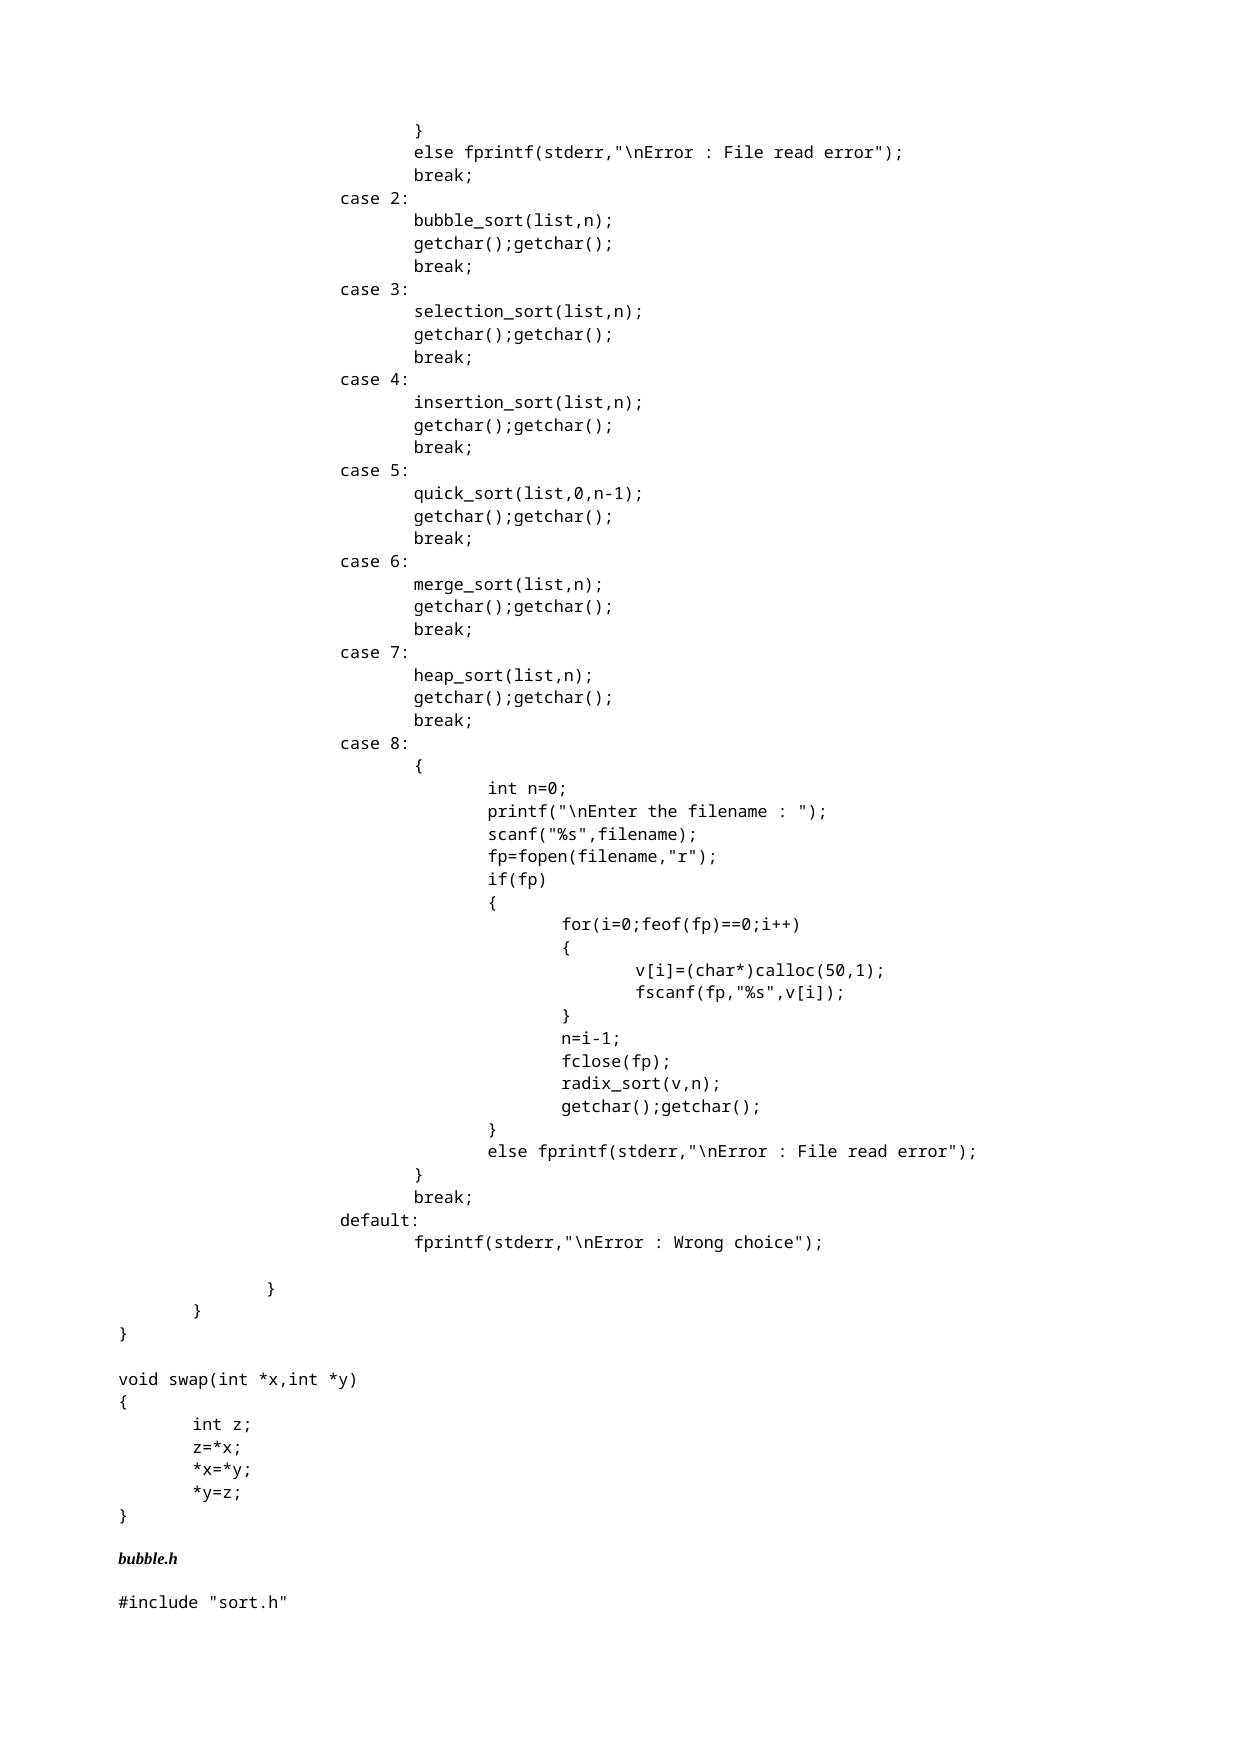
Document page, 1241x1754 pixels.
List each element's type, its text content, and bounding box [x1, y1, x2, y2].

text getchar();getchar(); [118, 322, 1122, 345]
text break; [118, 708, 1122, 731]
text #include "sort.h" [118, 1591, 1122, 1613]
text bubble_sort(list,n); [118, 209, 1122, 232]
text int n=0; [118, 777, 1122, 799]
text break; [118, 345, 1122, 368]
text getchar();getchar(); [118, 413, 1122, 436]
text } [118, 1004, 1122, 1026]
text } [118, 1163, 1122, 1185]
text *y=z; [118, 1481, 1122, 1503]
text break; [118, 1185, 1122, 1208]
text } [118, 1503, 1122, 1526]
text bubble.h [118, 1549, 1122, 1568]
text } [118, 1276, 1122, 1299]
text for(i=0;feof(fp)==0;i++) [118, 913, 1122, 936]
text void swap(int *x,int *y) [118, 1367, 1122, 1390]
text case 5: [118, 459, 1122, 481]
text default: [118, 1208, 1122, 1231]
text { [118, 936, 1122, 958]
text selection_sort(list,n); [118, 300, 1122, 322]
text getchar();getchar(); [118, 504, 1122, 527]
text radix_sort(v,n); [118, 1072, 1122, 1094]
text getchar();getchar(); [118, 232, 1122, 254]
text scanf("%s",filename); [118, 822, 1122, 845]
text if(fp) [118, 867, 1122, 890]
text break; [118, 254, 1122, 277]
text case 6: [118, 549, 1122, 572]
text case 2: [118, 186, 1122, 209]
text getchar();getchar(); [118, 595, 1122, 618]
text } [118, 118, 1122, 141]
text } [118, 1299, 1122, 1322]
text printf("\nEnter the filename : "); [118, 799, 1122, 822]
text { [118, 1390, 1122, 1412]
text else fprintf(stderr,"\nError : File read error"); [118, 1140, 1122, 1163]
text case 4: [118, 368, 1122, 391]
text quick_sort(list,0,n-1); [118, 481, 1122, 504]
text } [118, 1322, 1122, 1344]
text n=i-1; [118, 1026, 1122, 1049]
text fclose(fp); [118, 1049, 1122, 1072]
text fprintf(stderr,"\nError : Wrong choice"); [118, 1231, 1122, 1253]
text fscanf(fp,"%s",v[i]); [118, 981, 1122, 1004]
text getchar();getchar(); [118, 686, 1122, 708]
text merge_sort(list,n); [118, 572, 1122, 595]
text v[i]=(char*)calloc(50,1); [118, 958, 1122, 981]
text case 8: [118, 731, 1122, 754]
text { [118, 754, 1122, 777]
text break; [118, 436, 1122, 459]
text getchar();getchar(); [118, 1094, 1122, 1117]
text else fprintf(stderr,"\nError : File read error"); [118, 141, 1122, 163]
text z=*x; [118, 1435, 1122, 1458]
text { [118, 890, 1122, 913]
text break; [118, 527, 1122, 549]
text case 3: [118, 277, 1122, 300]
text } [118, 1117, 1122, 1140]
text fp=fopen(filename,"r"); [118, 845, 1122, 867]
text *x=*y; [118, 1458, 1122, 1481]
text int z; [118, 1412, 1122, 1435]
text break; [118, 618, 1122, 640]
text case 7: [118, 640, 1122, 663]
text insertion_sort(list,n); [118, 391, 1122, 413]
text break; [118, 163, 1122, 186]
text heap_sort(list,n); [118, 663, 1122, 686]
